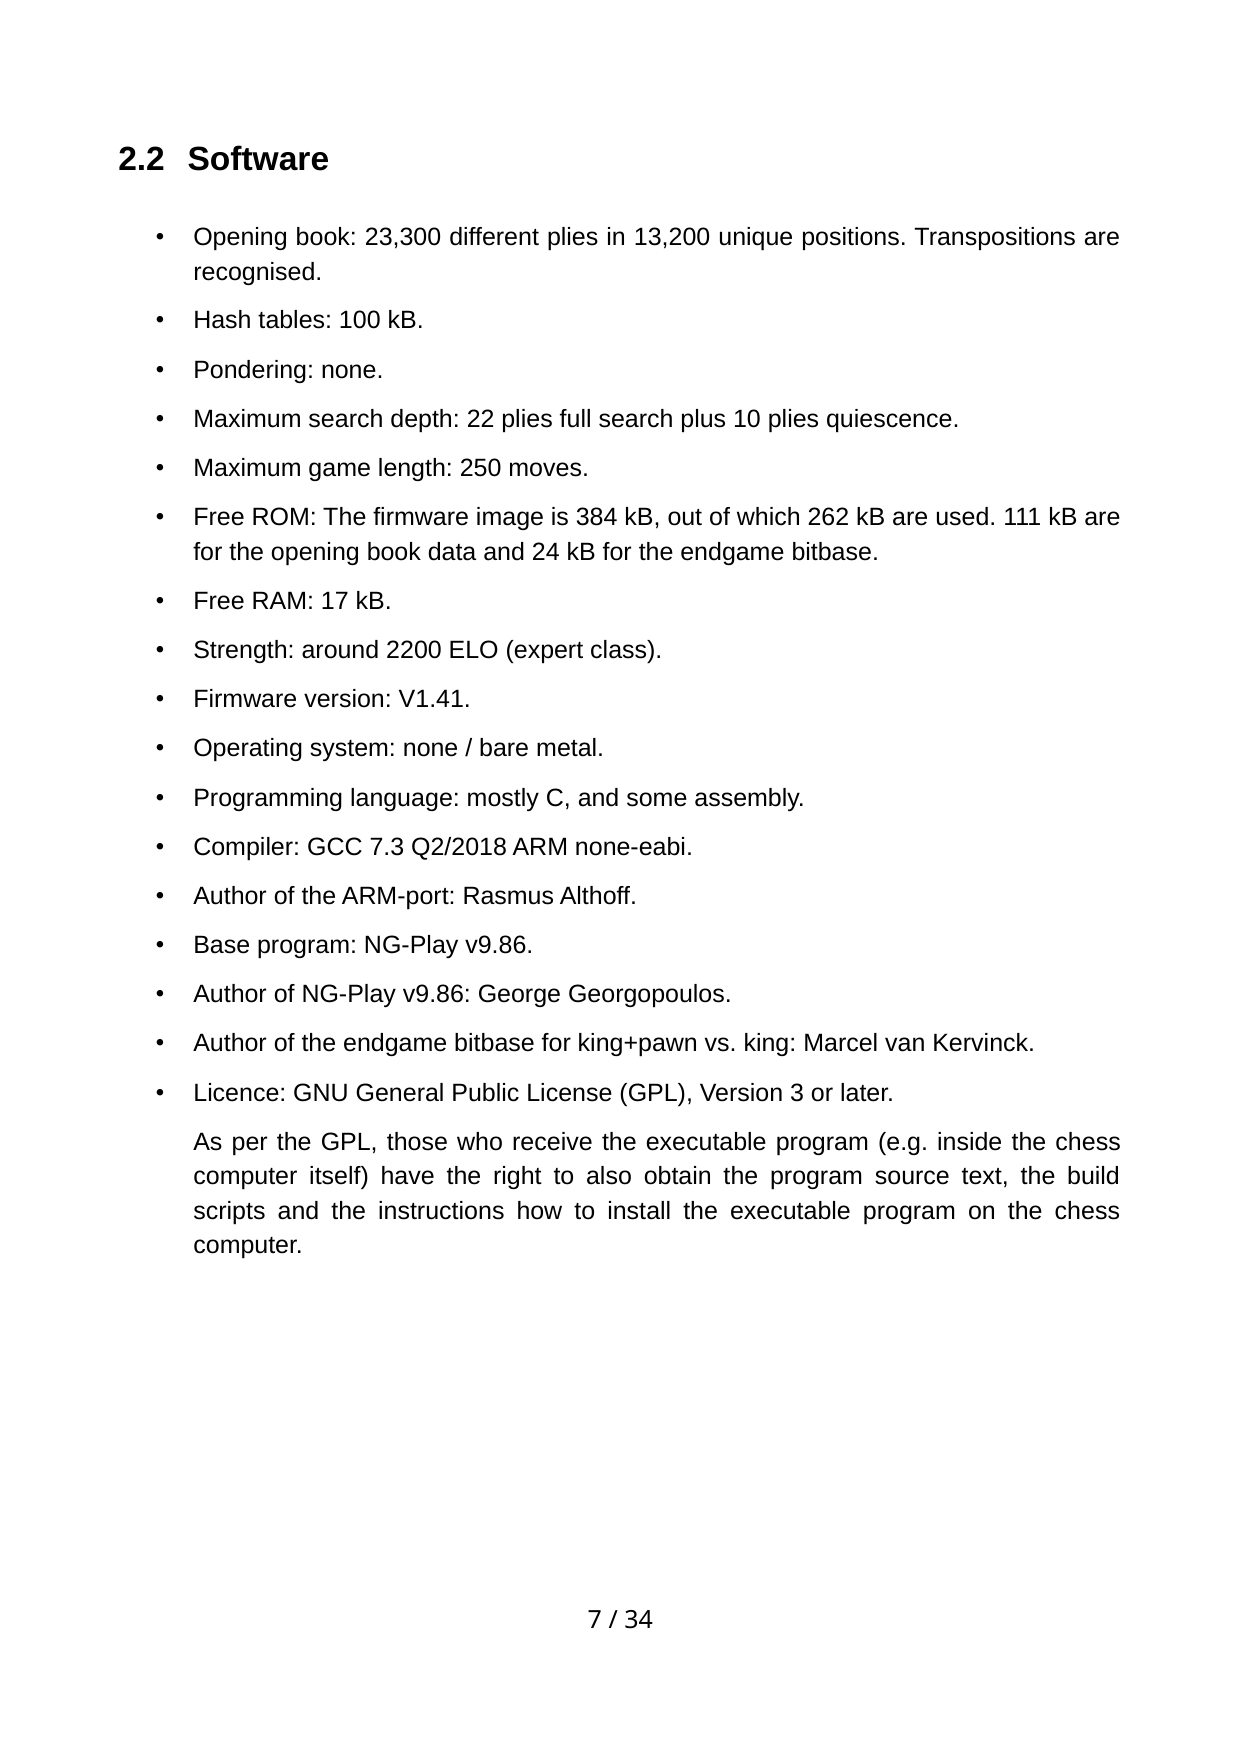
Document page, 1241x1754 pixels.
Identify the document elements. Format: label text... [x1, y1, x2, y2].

list Maximum search depth: 22 plies full search plus 10 plies quiescence. [156, 404, 1122, 433]
list Hash tables: 100 kB. [156, 306, 1122, 334]
list Firmware version: V1.41. [156, 684, 1122, 713]
list Programming language: mostly C, and some assembly. [156, 782, 1122, 811]
list Strength: around 2200 ELO (expert class). [156, 635, 1122, 664]
list Free ROM: The firmware image is 384 kB, out of which 262 kB are used. 111 kB are for the opening book data and 24 kB for the endgame bitbase. [156, 502, 1122, 566]
list Free RAM: 17 kB. [156, 586, 1122, 615]
list Maximum game length: 250 moves. [156, 453, 1122, 482]
list Base program: NG-Play v9.86. [156, 930, 1122, 959]
list Author of NG-Play v9.86: George Georgopoulos. [156, 979, 1122, 1008]
list Licence: GNU General Public License (GPL), Version 3 or later. [156, 1077, 1122, 1106]
list Pondering: none. [156, 355, 1122, 383]
list Opening book: 23,300 different plies in 13,200 unique positions. Transpositions are recognised. [156, 222, 1122, 285]
subtitle Software [118, 139, 1122, 178]
list As per the GPL, those who receive the executable program (e.g. inside the chess computer itself) have the right to also obtain the program source text, the build scripts and the instructions how to install the executable program on the chess computer. [156, 1127, 1122, 1259]
list Author of the endgame bitbase for king+pawn vs. king: Marcel van Kervinck. [156, 1028, 1122, 1057]
list Author of the ARM-port: Rasmus Althoff. [156, 881, 1122, 910]
list Operating system: none / bare metal. [156, 733, 1122, 762]
list Compiler: GCC 7.3 Q2/2018 ARM none-eabi. [156, 832, 1122, 861]
